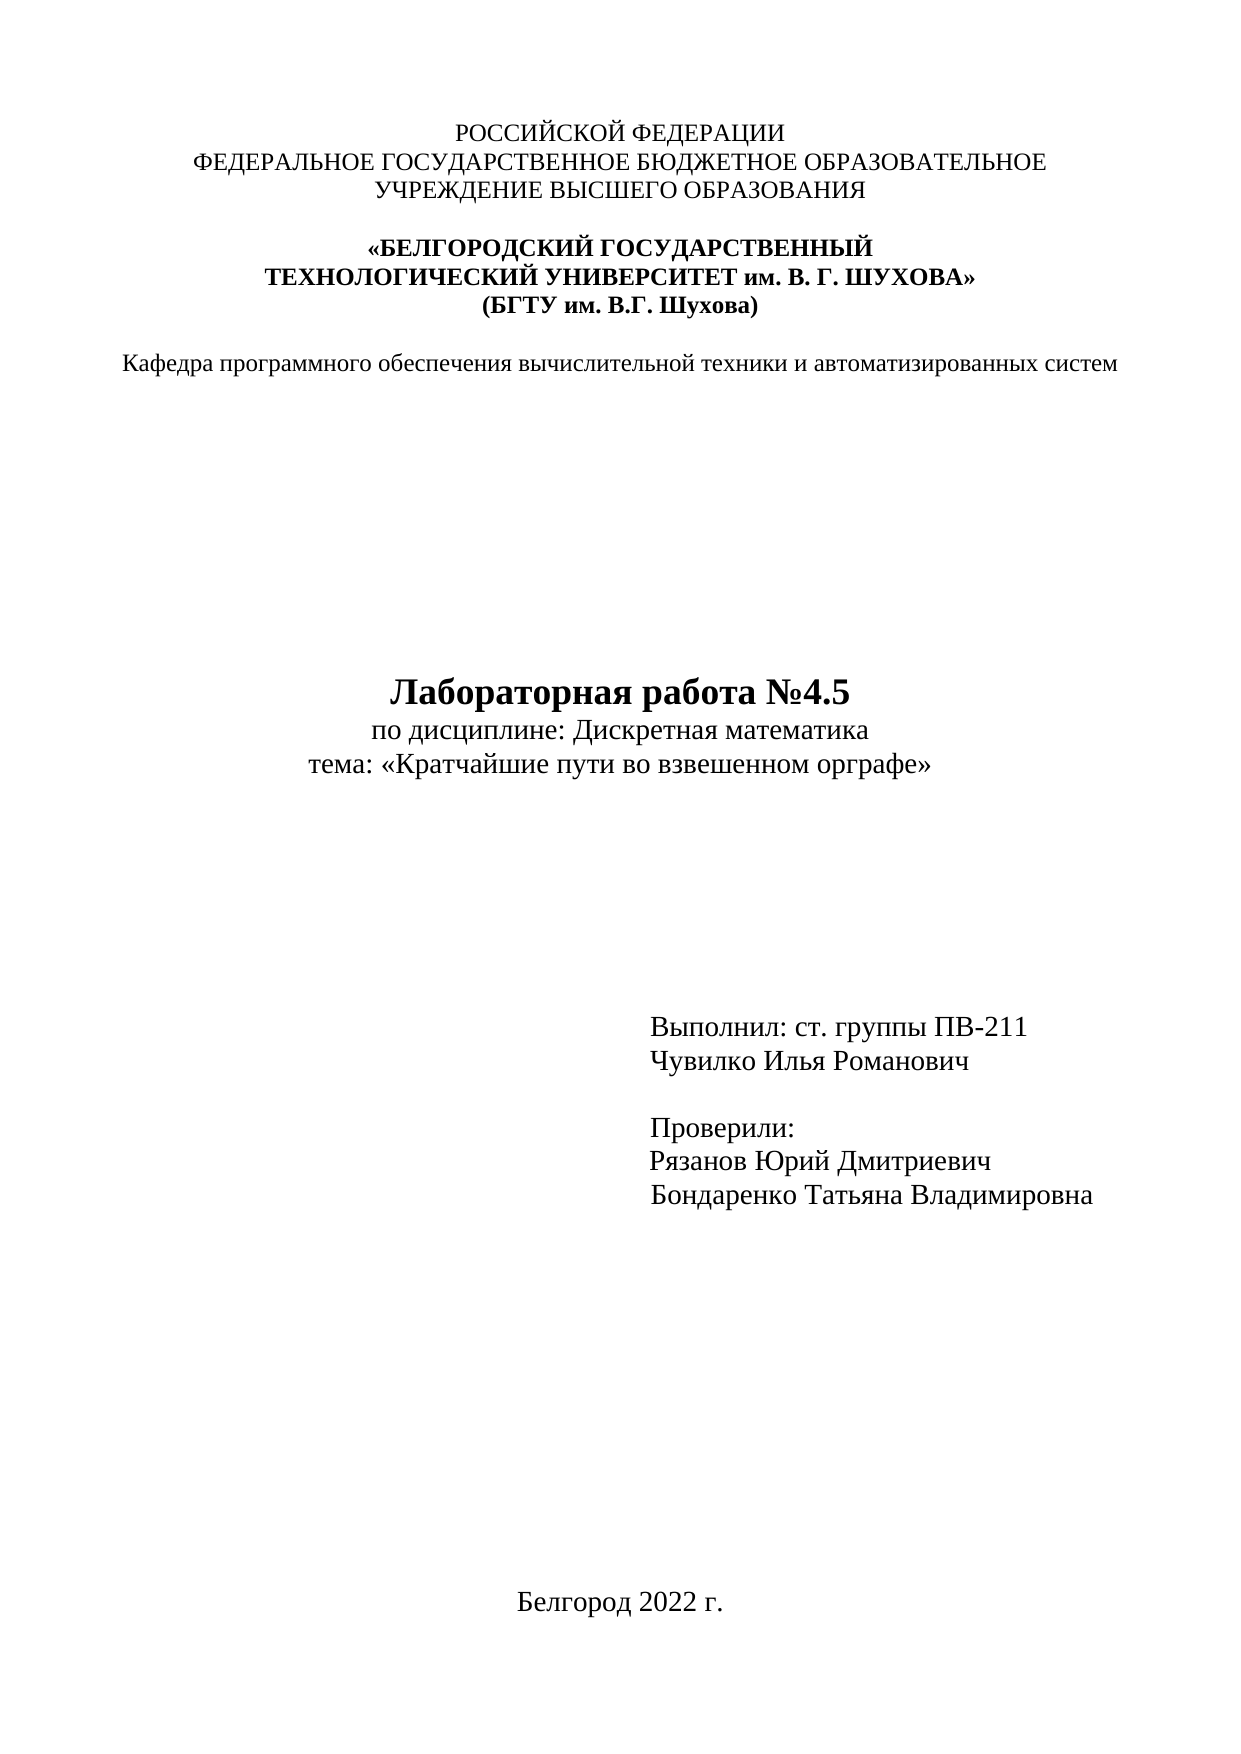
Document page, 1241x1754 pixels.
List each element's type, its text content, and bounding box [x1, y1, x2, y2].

text Рязанов Юрий Дмитриевич [118, 1143, 1122, 1177]
text по дисциплине: Дискретная математика [118, 712, 1122, 746]
text Лабораторная работа №4.5 [118, 669, 1122, 712]
text Проверили: [118, 1110, 1122, 1143]
text Кафедра программного обеспечения вычислительной техники и автоматизированных систем [118, 348, 1122, 377]
text «БЕЛГОРОДСКИЙ ГОСУДАРСТВЕННЫЙ [118, 233, 1122, 262]
text тема: «Кратчайшие пути во взвешенном орграфе» [118, 746, 1122, 779]
text ФЕДЕРАЛЬНОЕ ГОСУДАРСТВЕННОЕ БЮДЖЕТНОЕ ОБРАЗОВАТЕЛЬНОЕ УЧРЕЖДЕНИЕ ВЫСШЕГО ОБРАЗОВАНИЯ [118, 147, 1122, 204]
text ТЕХНОЛОГИЧЕСКИЙ УНИВЕРСИТЕТ им. В. Г. ШУХОВА» [118, 262, 1122, 291]
text Чувилко Илья Романович [118, 1043, 1122, 1076]
text РОССИЙСКОЙ ФЕДЕРАЦИИ [118, 118, 1122, 147]
text Белгород 2022 г. [118, 1584, 1122, 1618]
text Бондаренко Татьяна Владимировна [118, 1177, 1122, 1211]
text (БГТУ им. В.Г. Шухова) [118, 291, 1122, 319]
text Выполнил: ст. группы ПВ-211 [118, 1009, 1122, 1043]
